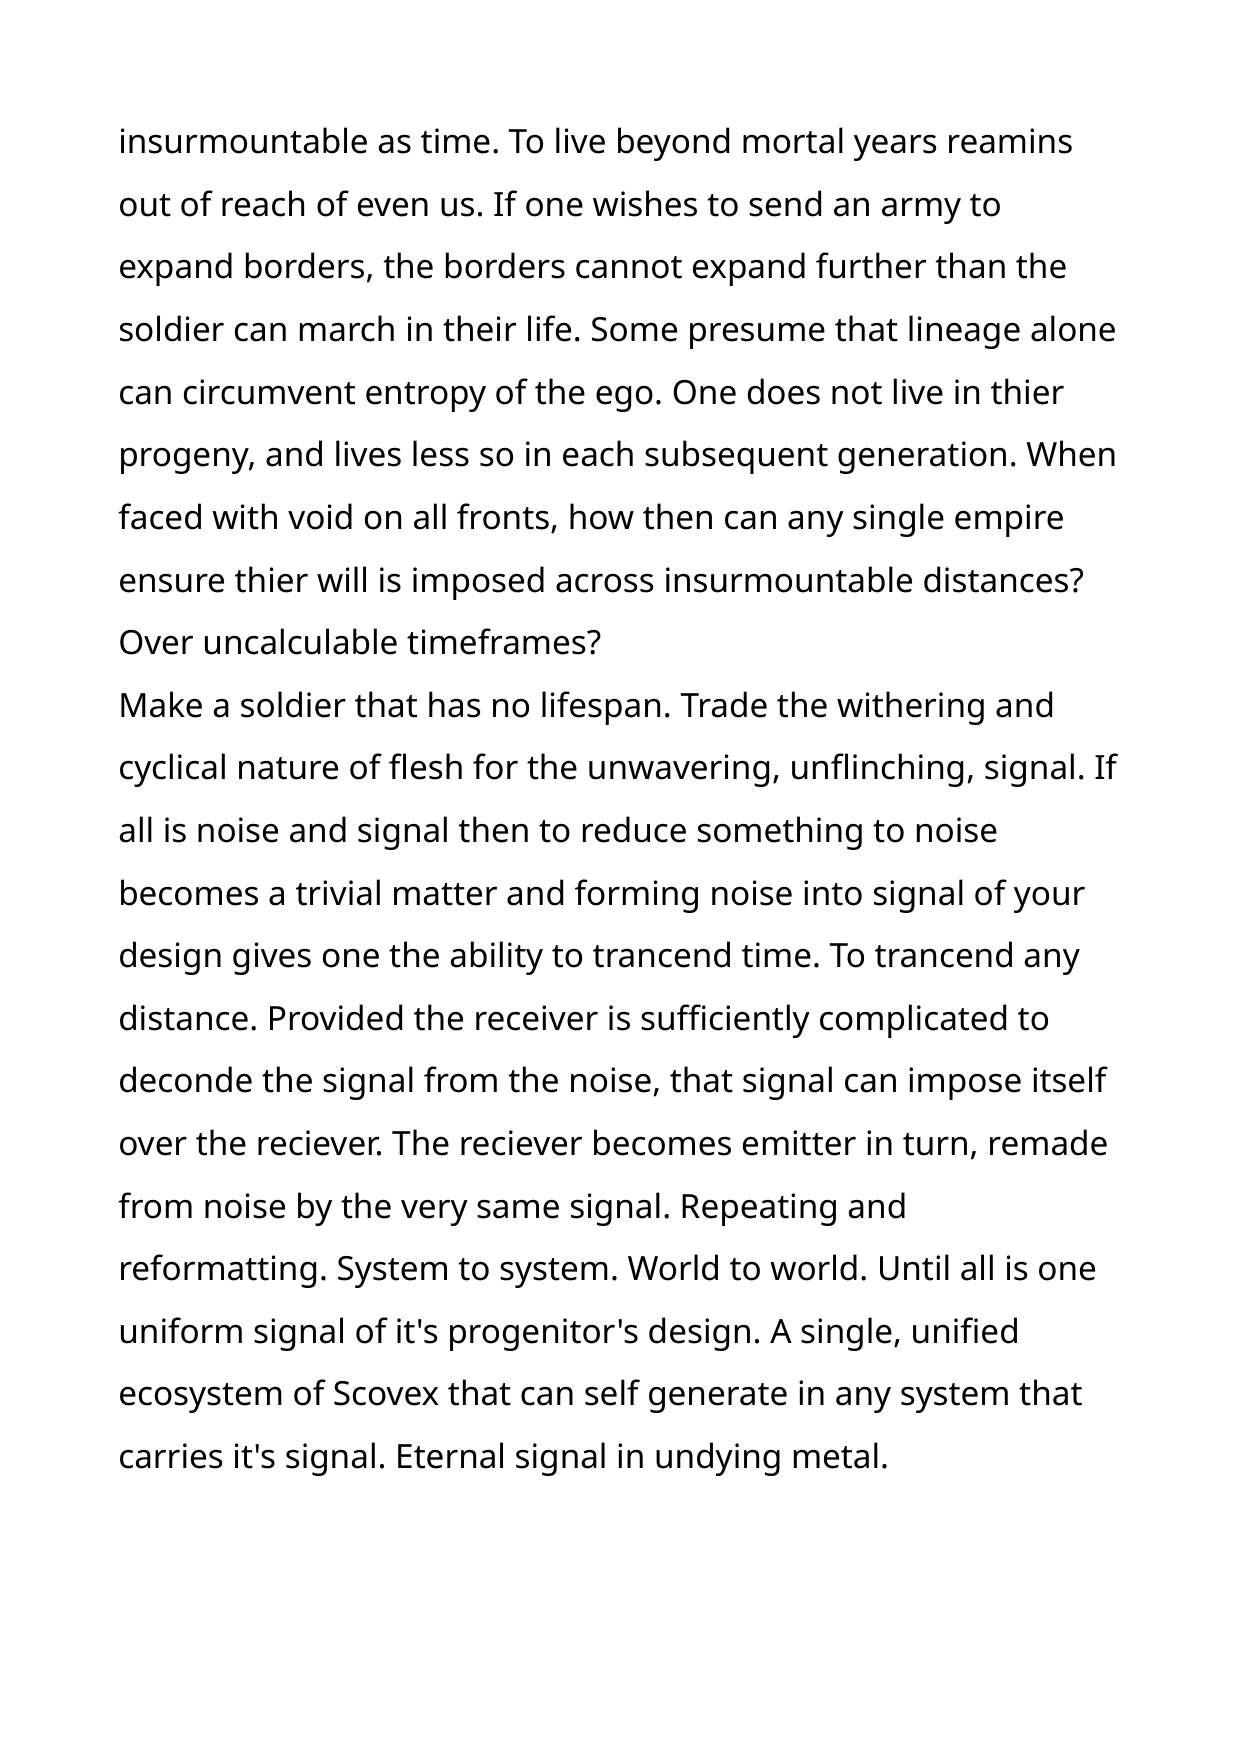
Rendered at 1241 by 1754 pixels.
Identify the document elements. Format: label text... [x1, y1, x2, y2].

text Make a soldier that has no lifespan. Trade the withering and cyclical nature of flesh for the unwavering, unflinching, signal. If all is noise and signal then to reduce something to noise becomes a trivial matter and forming noise into signal of your design gives one the ability to trancend time. To trancend any distance. Provided the receiver is sufficiently complicated to deconde the signal from the noise, that signal can impose itself over the reciever. The reciever becomes emitter in turn, remade from noise by the very same signal. Repeating and reformatting. System to system. World to world. Until all is one uniform signal of it's progenitor's design. A single, unified ecosystem of Scovex that can self generate in any system that carries it's signal. Eternal signal in undying metal. [118, 682, 1122, 1478]
text insurmountable as time. To live beyond mortal years reamins out of reach of even us. If one wishes to send an army to expand borders, the borders cannot expand further than the soldier can march in their life. Some presume that lineage alone can circumvent entropy of the ego. One does not live in thier progeny, and lives less so in each subsequent generation. When faced with void on all fronts, how then can any single empire ensure thier will is imposed across insurmountable distances? Over uncalculable timeframes? [118, 118, 1122, 664]
